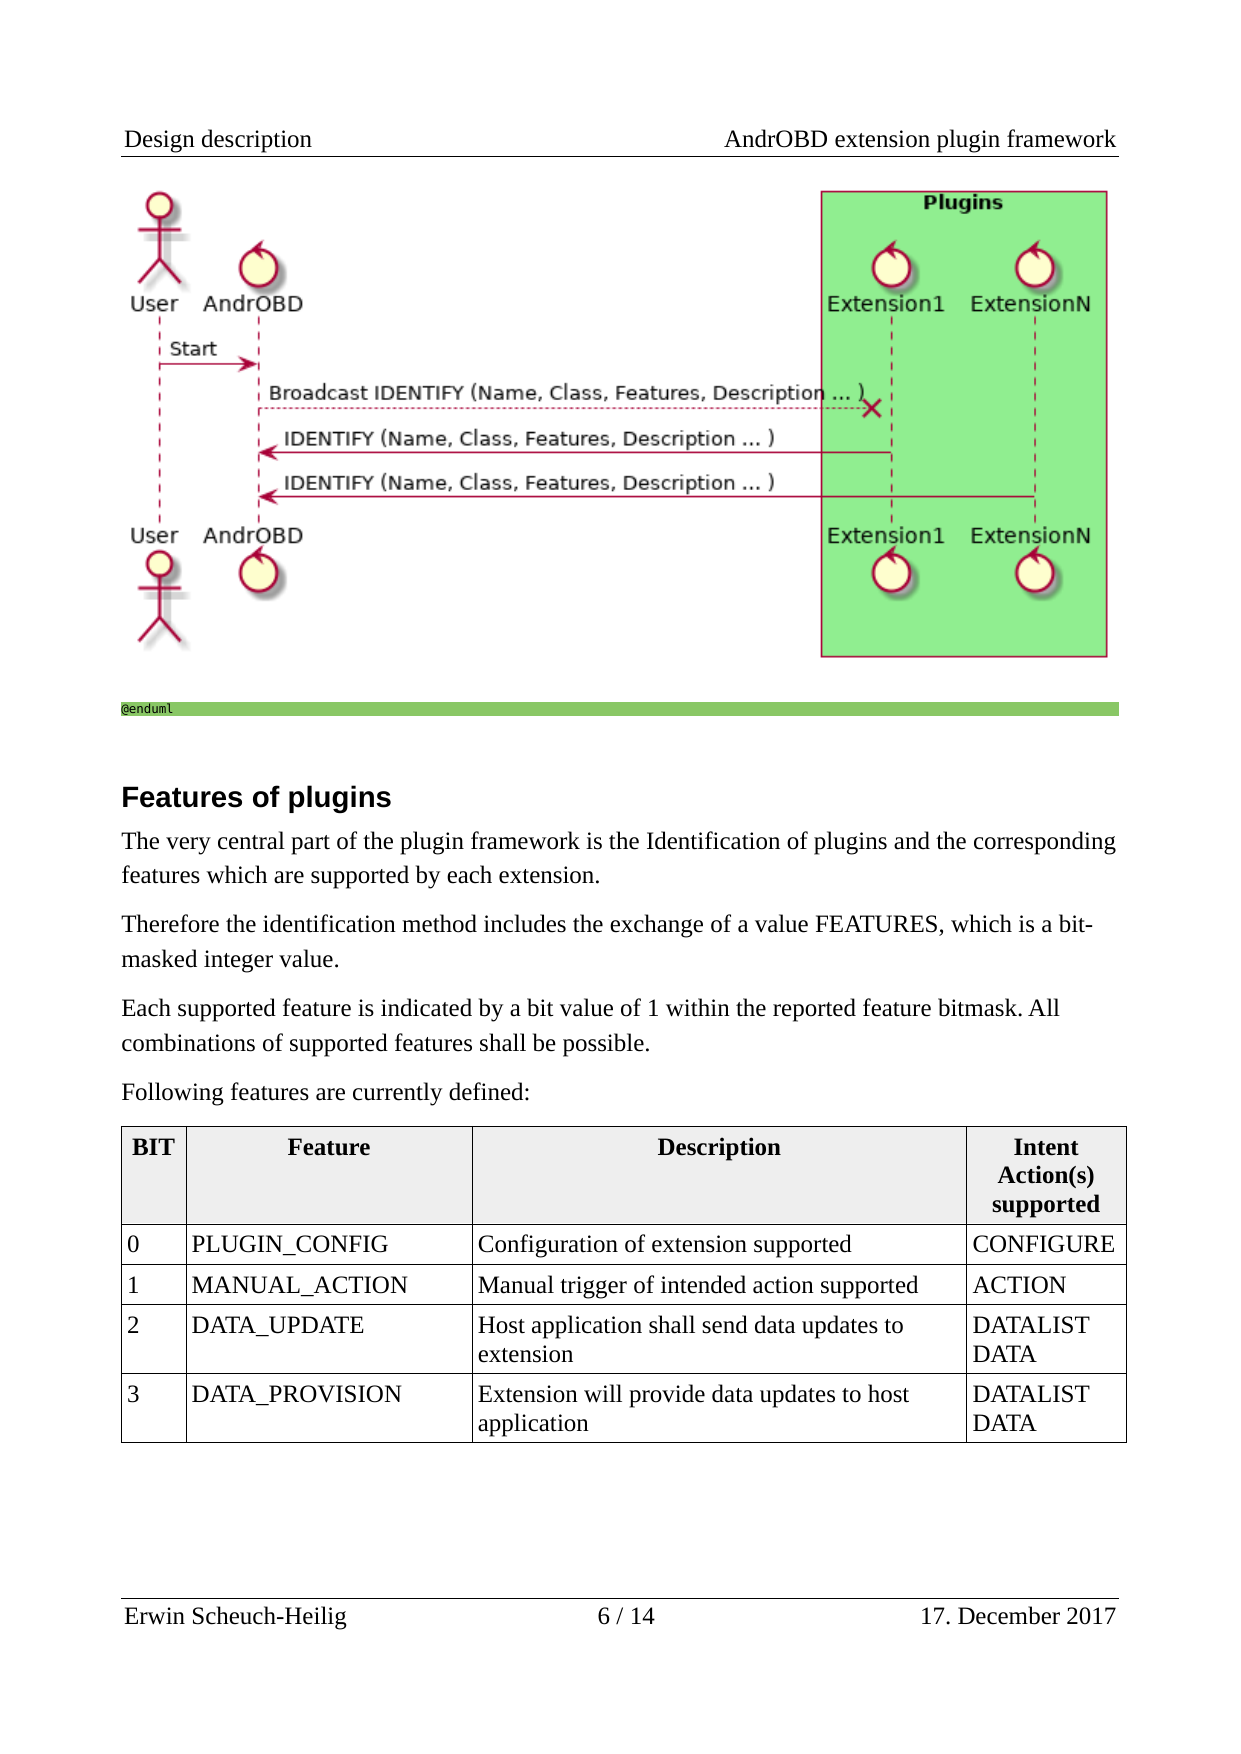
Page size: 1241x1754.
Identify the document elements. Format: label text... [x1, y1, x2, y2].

table_cell ACTION [967, 1265, 1126, 1304]
table_cell 1 [122, 1265, 186, 1304]
table_cell Manual trigger of intended action supported [473, 1265, 966, 1304]
table_cell DATA_PROVISION [187, 1374, 472, 1442]
table_cell Extension will provide data updates to host application [473, 1374, 966, 1442]
table_cell DATALIST DATA [967, 1374, 1126, 1442]
table_cell 3 [122, 1374, 186, 1442]
subtitle Features of plugins [121, 780, 1119, 813]
table_cell DATALIST DATA [967, 1305, 1126, 1373]
table_header Description [473, 1127, 966, 1223]
table_header Feature [187, 1127, 472, 1223]
table_cell 0 [122, 1225, 186, 1264]
picture [118, 185, 1123, 673]
table_cell PLUGIN_CONFIG [187, 1225, 472, 1264]
table_cell Configuration of extension supported [473, 1225, 966, 1264]
table_cell Host application shall send data updates to extension [473, 1305, 966, 1373]
text Each supported feature is indicated by a bit value of 1 within the reported feature bitmask. All combinations of supported features shall be possible. [121, 993, 1119, 1056]
text @enduml [121, 702, 1119, 716]
table_cell MANUAL_ACTION [187, 1265, 472, 1304]
text Following features are currently defined: [121, 1077, 1119, 1105]
table_cell DATA_UPDATE [187, 1305, 472, 1373]
text The very central part of the plugin framework is the Identification of plugins and the corresponding features which are supported by each extension. [121, 826, 1119, 889]
table_header BIT [122, 1127, 186, 1223]
table_header Intent Action(s) supported [967, 1127, 1126, 1223]
table_cell CONFIGURE [967, 1225, 1126, 1264]
table_cell 2 [122, 1305, 186, 1373]
text Therefore the identification method includes the exchange of a value FEATURES, which is a bit-masked integer value. [121, 909, 1119, 973]
